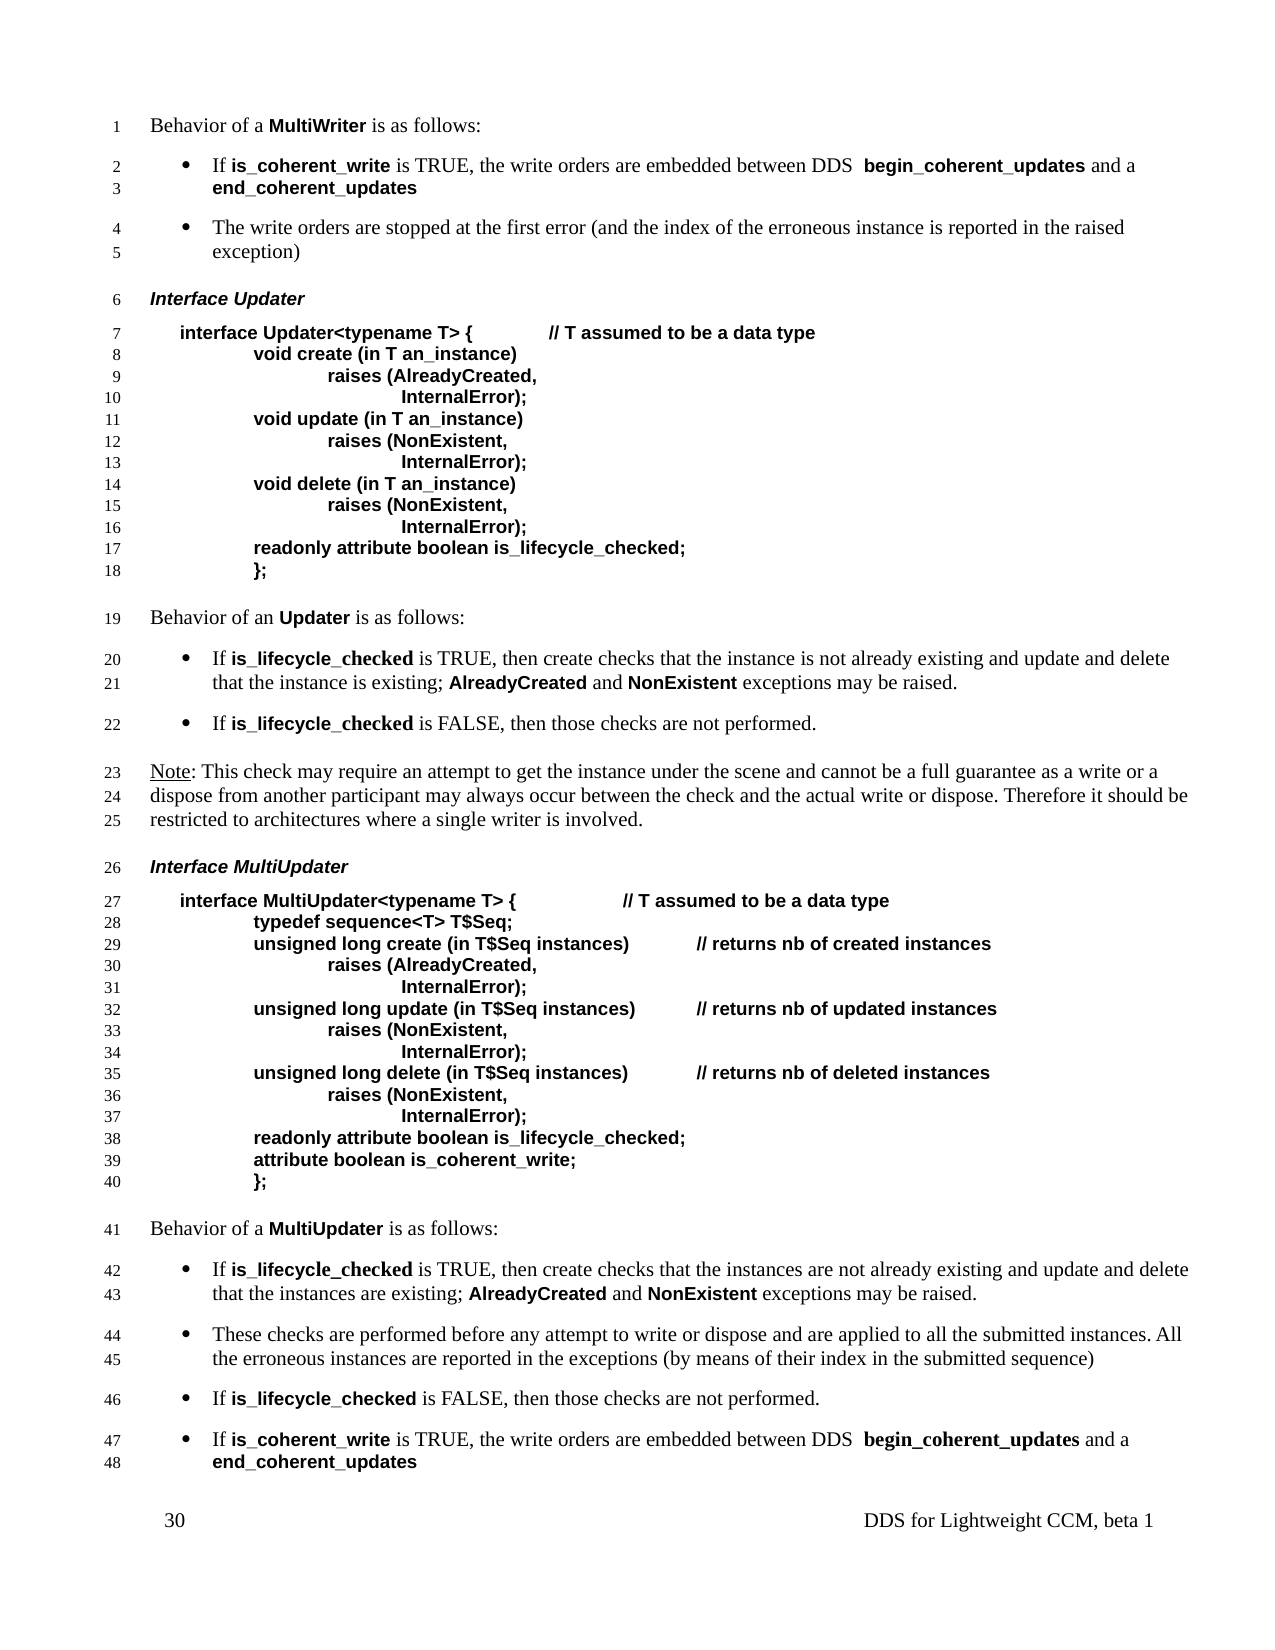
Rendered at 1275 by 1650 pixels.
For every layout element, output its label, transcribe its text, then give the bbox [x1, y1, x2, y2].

text InternalError); [179, 386, 1200, 408]
text }; [179, 1170, 1200, 1191]
text Behavior of a MultiWriter is as follows: [150, 112, 1200, 137]
text Behavior of an Updater is as follows: [150, 605, 1200, 629]
text InternalError); [179, 516, 1200, 537]
text void update (in T an_instance) [179, 408, 1200, 429]
text void create (in T an_instance) [179, 343, 1200, 365]
text attribute boolean is_coherent_write; [179, 1148, 1200, 1170]
list These checks are performed before any attempt to write or dispose and are applied to all the submitted instances. All the erroneous instances are reported in the exceptions (by means of their index in the submitted sequence) [182, 1322, 1200, 1370]
text Note: This check may require an attempt to get the instance under the scene and cannot be a full guarantee as a write or a dispose from another participant may always occur between the check and the actual write or dispose. Therefore it should be restricted to architectures where a single writer is involved. [150, 759, 1200, 831]
text raises (AlreadyCreated, [179, 954, 1200, 976]
text interface MultiUpdater<typename T> { // T assumed to be a data type [179, 889, 1200, 911]
text }; [179, 559, 1200, 580]
subtitle Interface Updater [150, 288, 1200, 310]
text InternalError); [179, 1105, 1200, 1127]
text raises (NonExistent, [179, 494, 1200, 516]
list If is_lifecycle_checked is TRUE, then create checks that the instance is not already existing and update and delete that the instance is existing; AlreadyCreated and NonExistent exceptions may be raised. [182, 646, 1200, 694]
text raises (AlreadyCreated, [179, 365, 1200, 386]
list The write orders are stopped at the first error (and the index of the erroneous instance is reported in the raised exception) [182, 215, 1200, 263]
list If is_lifecycle_checked is FALSE, then those checks are not performed. [182, 710, 1200, 734]
text raises (NonExistent, [179, 429, 1200, 451]
list If is_lifecycle_checked is TRUE, then create checks that the instances are not already existing and update and delete that the instances are existing; AlreadyCreated and NonExistent exceptions may be raised. [182, 1257, 1200, 1305]
text unsigned long delete (in T$Seq instances) // returns nb of deleted instances [179, 1062, 1200, 1084]
text InternalError); [179, 1041, 1200, 1062]
text readonly attribute boolean is_lifecycle_checked; [179, 537, 1200, 559]
text unsigned long update (in T$Seq instances) // returns nb of updated instances [179, 997, 1200, 1019]
list If is_lifecycle_checked is FALSE, then those checks are not performed. [182, 1386, 1200, 1410]
text Behavior of a MultiUpdater is as follows: [150, 1216, 1200, 1240]
text unsigned long create (in T$Seq instances) // returns nb of created instances [179, 933, 1200, 954]
list If is_coherent_write is TRUE, the write orders are embedded between DDS begin_coherent_updates and a end_coherent_updates [182, 1427, 1200, 1472]
text typedef sequence<T> T$Seq; [179, 911, 1200, 933]
subtitle Interface MultiUpdater [150, 856, 1200, 878]
text InternalError); [179, 976, 1200, 997]
text raises (NonExistent, [179, 1019, 1200, 1041]
text void delete (in T an_instance) [179, 472, 1200, 494]
text raises (NonExistent, [179, 1084, 1200, 1105]
text interface Updater<typename T> { // T assumed to be a data type [179, 322, 1200, 343]
text readonly attribute boolean is_lifecycle_checked; [179, 1127, 1200, 1148]
list If is_coherent_write is TRUE, the write orders are embedded between DDS begin_coherent_updates and a end_coherent_updates [182, 153, 1200, 199]
text InternalError); [179, 451, 1200, 472]
